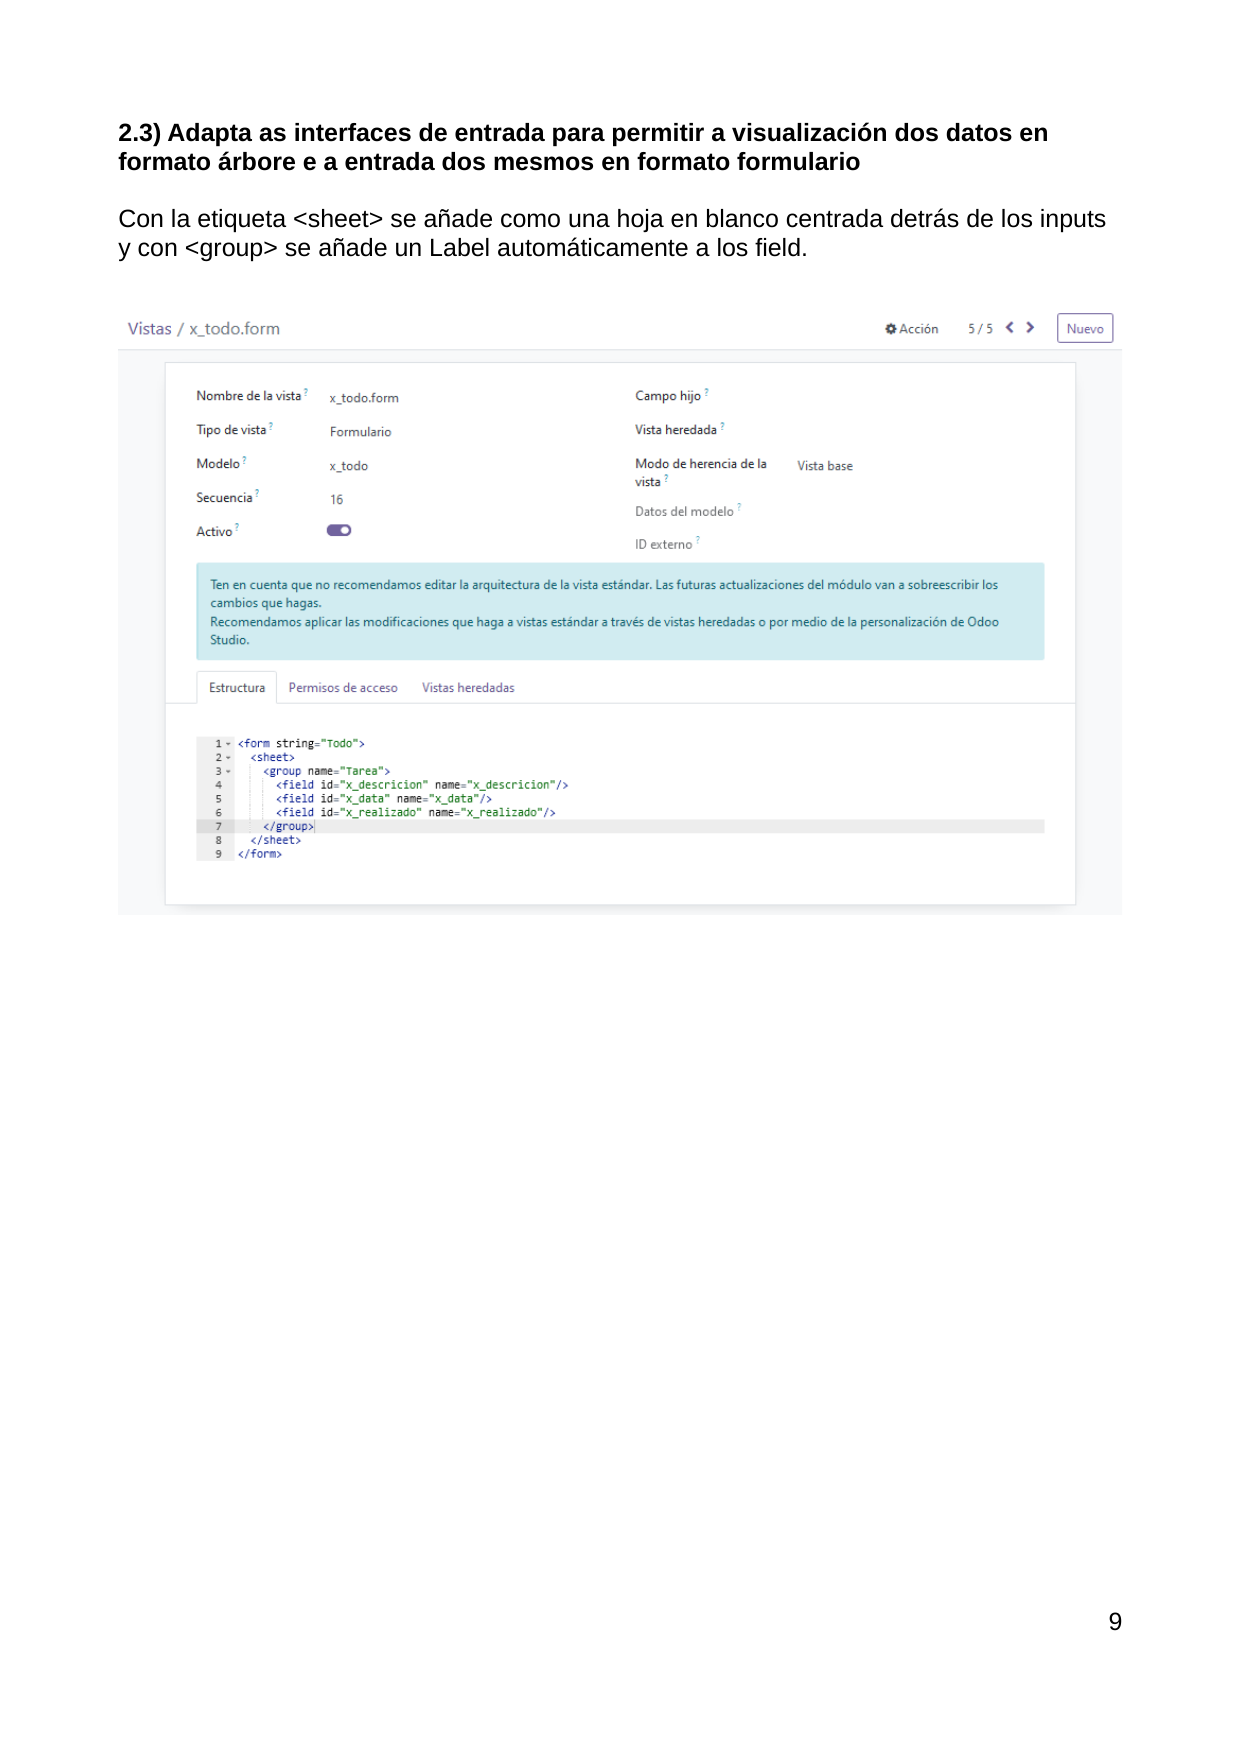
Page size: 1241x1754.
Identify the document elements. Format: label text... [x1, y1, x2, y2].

text 2.3) Adapta as interfaces de entrada para permitir a visualización dos datos en formato árbore e a entrada dos mesmos en formato formulario [118, 118, 1122, 176]
picture [118, 310, 1123, 915]
text Con la etiqueta <sheet> se añade como una hoja en blanco centrada detrás de los inputs y con <group> se añade un Label automáticamente a los field. [118, 204, 1122, 262]
